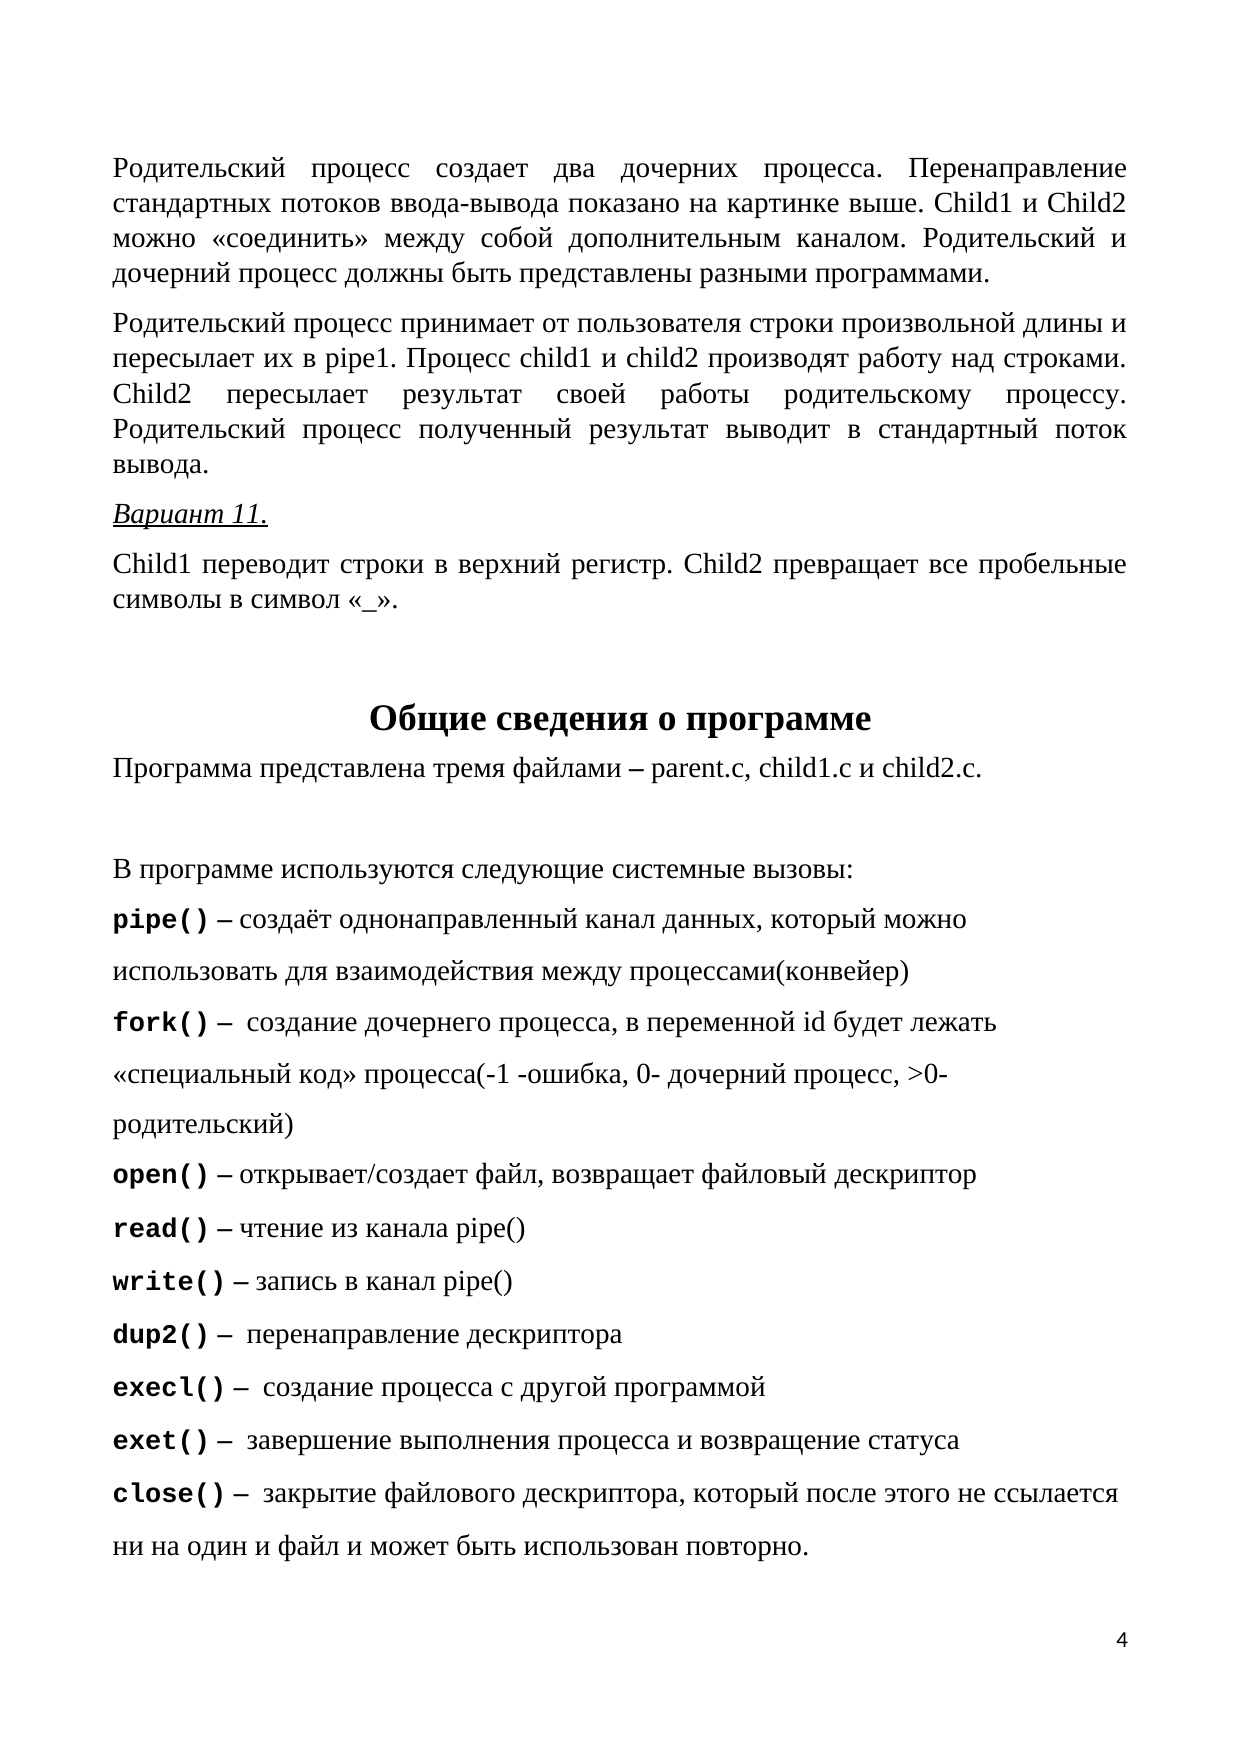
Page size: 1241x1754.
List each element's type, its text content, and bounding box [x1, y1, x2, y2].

text pipe() – создаёт однонаправленный канал данных, который можно использовать для взаимодействия между процессами(конвейер) [112, 901, 1128, 987]
text Программа представлена тремя файлами – parent.c, child1.c и child2.c. [112, 750, 1128, 784]
text open() – открывает/создает файл, возвращает файловый дескриптор [112, 1157, 1128, 1192]
text write() – запись в канал pipe() [112, 1263, 1128, 1298]
text exet() – завершение выполнения процесса и возвращение статуса [112, 1422, 1128, 1458]
text fork() – создание дочернего процесса, в переменной id будет лежать «специальный код» процесса(-1 -ошибка, 0- дочерний процесс, >0- родительский) [112, 1004, 1128, 1140]
text Вариант 11. [112, 496, 1128, 529]
text read() – чтение из канала pipe() [112, 1210, 1128, 1245]
text Child1 переводит строки в верхний регистр. Child2 превращает все пробельные символы в символ «_». [112, 546, 1128, 614]
text close() – закрытие файлового дескриптора, который после этого не ссылается ни на один и файл и может быть использован повторно. [112, 1475, 1128, 1561]
text execl() – создание процесса с другой программой [112, 1369, 1128, 1404]
text dup2() – перенаправление дескриптора [112, 1316, 1128, 1351]
subtitle Общие сведения о программе [112, 696, 1128, 739]
text В программе используются следующие системные вызовы: [112, 851, 1128, 884]
text Родительский процесс принимает от пользователя строки произвольной длины и пересылает их в pipe1. Процесс child1 и child2 производят работу над строками. Child2 пересылает результат своей работы родительскому процессу. Родительский процесс полученный результат выводит в стандартный поток вывода. [112, 305, 1128, 480]
text Родительский процесс создает два дочерних процесса. Перенаправление стандартных потоков ввода-вывода показано на картинке выше. Child1 и Child2 можно «соединить» между собой дополнительным каналом. Родительский и дочерний процесс должны быть представлены разными программами. [112, 150, 1128, 289]
